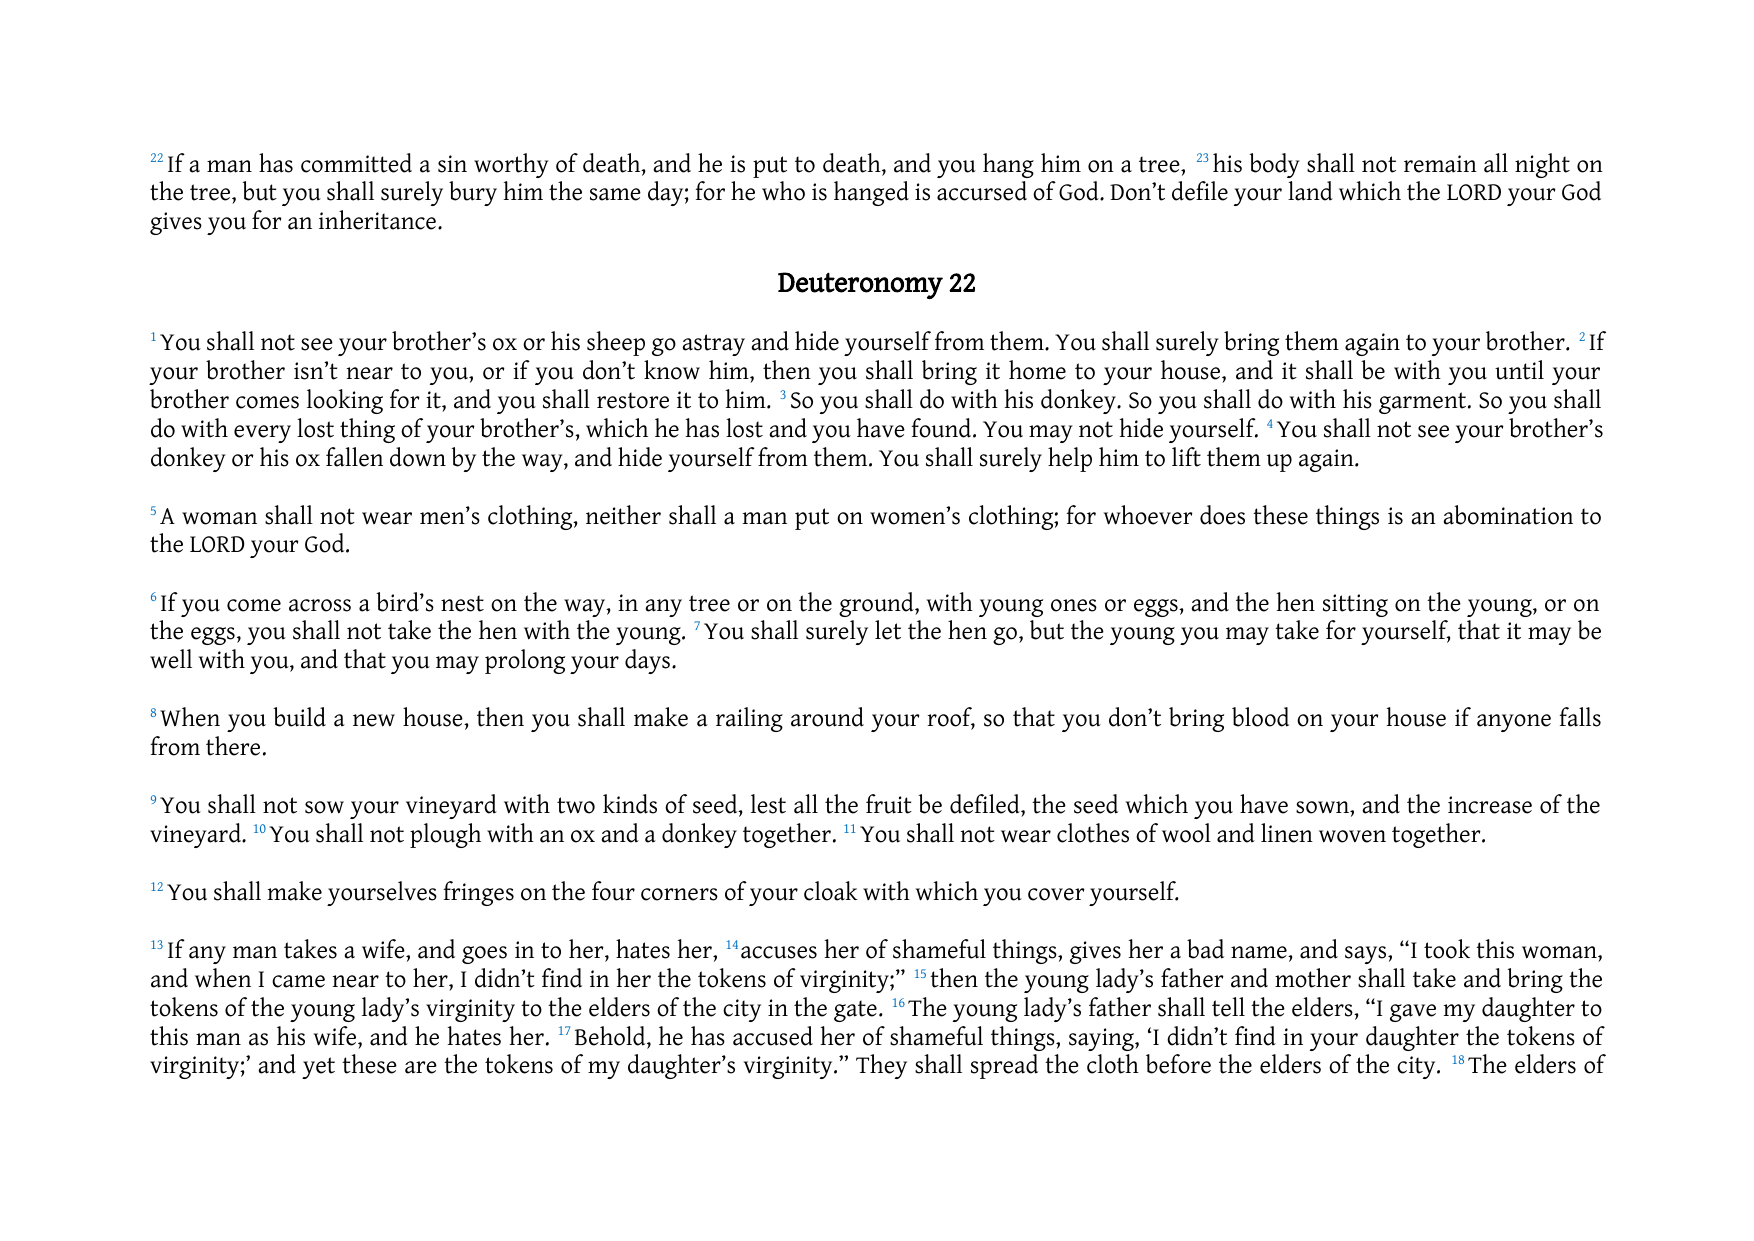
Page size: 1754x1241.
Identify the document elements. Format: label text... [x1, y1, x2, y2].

text 12 You shall make yourselves fringes on the four corners of your cloak with which you cover yourself. [150, 878, 1604, 907]
text 1 You shall not see your brother’s ox or his sheep go astray and hide yourself from them. You shall surely bring them again to your brother. 2 If your brother isn’t near to you, or if you don’t know him, then you shall bring it home to your house, and it shall be with you until your brother comes looking for it, and you shall restore it to him. 3 So you shall do with his donkey. So you shall do with his garment. So you shall do with every lost thing of your brother’s, which he has lost and you have found. You may not hide yourself. 4 You shall not see your brother’s donkey or his ox fallen down by the way, and hide yourself from them. You shall surely help him to lift them up again. [150, 329, 1604, 473]
text 8 When you build a new house, then you shall make a railing around your roof, so that you don’t bring blood on your house if anyone falls from there. [150, 705, 1604, 762]
text 6 If you come across a bird’s nest on the way, in any tree or on the ground, with young ones or eggs, and the hen sitting on the young, or on the eggs, you shall not take the hen with the young. 7 You shall surely let the hen go, but the young you may take for yourself, that it may be well with you, and that you may prolong your days. [150, 589, 1604, 676]
text Deuteronomy 22 [150, 266, 1604, 299]
text 9 You shall not sow your vineyard with two kinds of seed, lest all the fruit be defiled, the seed which you have sown, and the increase of the vineyard. 10 You shall not plough with an ox and a donkey together. 11 You shall not wear clothes of wool and linen woven together. [150, 792, 1604, 849]
text 22 If a man has committed a sin worthy of death, and he is put to death, and you hang him on a tree, 23 his body shall not remain all night on the tree, but you shall surely bury him the same day; for he who is hanged is accursed of God. Don’t defile your land which the LORD your God gives you for an inheritance. [150, 150, 1604, 237]
text 5 A woman shall not wear men’s clothing, neither shall a man put on women’s clothing; for whoever does these things is an abomination to the LORD your God. [150, 502, 1604, 560]
text 13 If any man takes a wife, and goes in to her, hates her, 14 accuses her of shameful things, gives her a bad name, and says, “I took this woman, and when I came near to her, I didn’t find in her the tokens of virginity;” 15 then the young lady’s father and mother shall take and bring the tokens of the young lady’s virginity to the elders of the city in the gate. 16 The young lady’s father shall tell the elders, “I gave my daughter to this man as his wife, and he hates her. 17 Behold, he has accused her of shameful things, saying, ‘I didn’t find in your daughter the tokens of virginity;’ and yet these are the tokens of my daughter’s virginity.” They shall spread the cloth before the elders of the city. 18 The elders of [150, 936, 1604, 1081]
